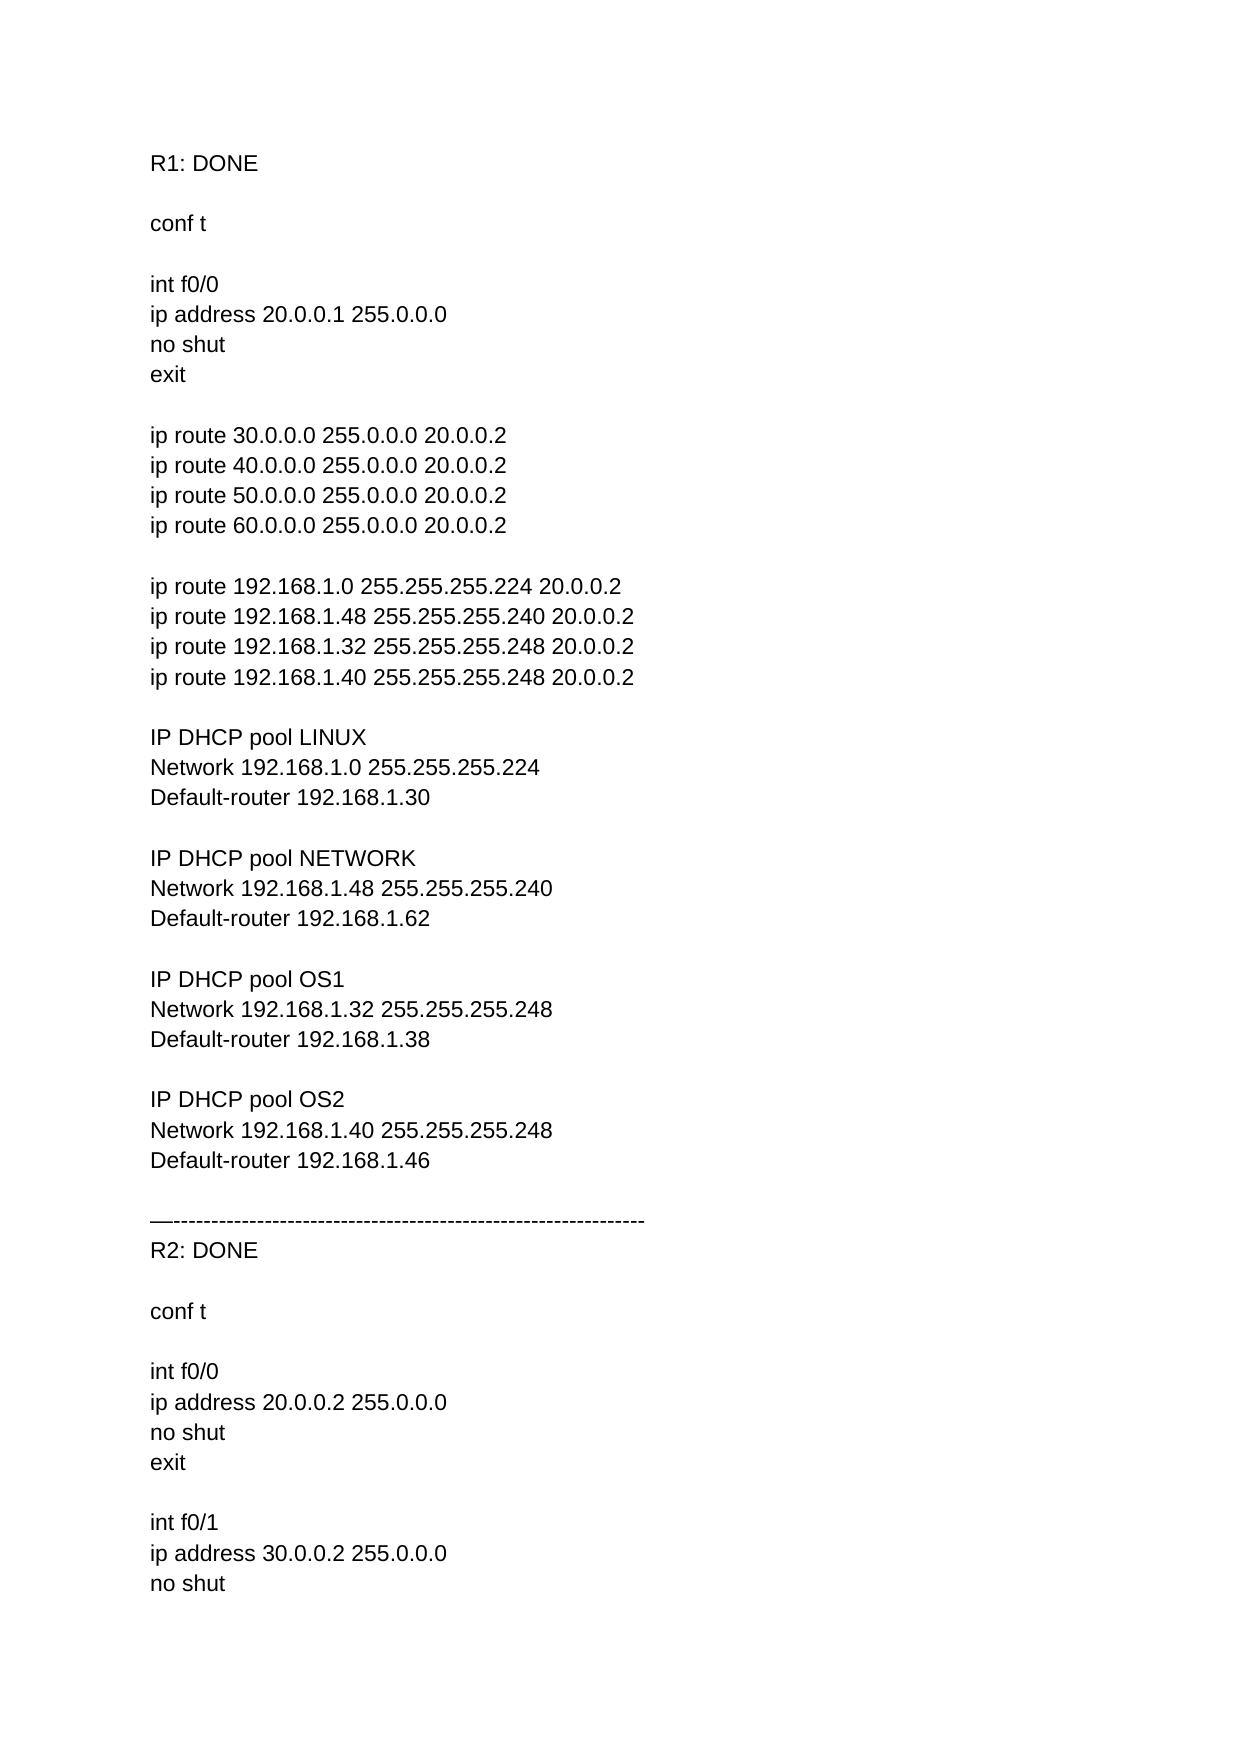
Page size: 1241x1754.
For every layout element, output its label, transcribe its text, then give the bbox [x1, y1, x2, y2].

text Default-router 192.168.1.30 [150, 784, 1090, 811]
text —-------------------------------------------------------------- [150, 1207, 1090, 1234]
text ip address 30.0.0.2 255.0.0.0 [150, 1539, 1090, 1566]
text ip route 50.0.0.0 255.0.0.0 20.0.0.2 [150, 482, 1090, 509]
text IP DHCP pool OS1 [150, 966, 1090, 992]
text Network 192.168.1.40 255.255.255.248 [150, 1117, 1090, 1143]
text ip address 20.0.0.1 255.0.0.0 [150, 301, 1090, 327]
text ip route 60.0.0.0 255.0.0.0 20.0.0.2 [150, 512, 1090, 539]
text IP DHCP pool NETWORK [150, 845, 1090, 871]
text int f0/0 [150, 271, 1090, 297]
text Network 192.168.1.0 255.255.255.224 [150, 754, 1090, 781]
text Default-router 192.168.1.62 [150, 905, 1090, 932]
text R2: DONE [150, 1237, 1090, 1264]
text no shut [150, 1570, 1090, 1596]
text R1: DONE [150, 150, 1090, 176]
text Network 192.168.1.32 255.255.255.248 [150, 996, 1090, 1022]
text Network 192.168.1.48 255.255.255.240 [150, 875, 1090, 901]
text Default-router 192.168.1.38 [150, 1026, 1090, 1052]
text no shut [150, 331, 1090, 358]
text conf t [150, 210, 1090, 237]
text Default-router 192.168.1.46 [150, 1147, 1090, 1173]
text exit [150, 1449, 1090, 1475]
text ip route 192.168.1.48 255.255.255.240 20.0.0.2 [150, 603, 1090, 629]
text IP DHCP pool LINUX [150, 724, 1090, 750]
text int f0/0 [150, 1358, 1090, 1385]
text ip route 192.168.1.40 255.255.255.248 20.0.0.2 [150, 663, 1090, 690]
text ip route 30.0.0.0 255.0.0.0 20.0.0.2 [150, 422, 1090, 448]
text conf t [150, 1298, 1090, 1324]
text IP DHCP pool OS2 [150, 1086, 1090, 1113]
text exit [150, 361, 1090, 388]
text ip address 20.0.0.2 255.0.0.0 [150, 1388, 1090, 1415]
text no shut [150, 1419, 1090, 1445]
text ip route 192.168.1.0 255.255.255.224 20.0.0.2 [150, 573, 1090, 599]
text ip route 192.168.1.32 255.255.255.248 20.0.0.2 [150, 633, 1090, 660]
text int f0/1 [150, 1509, 1090, 1536]
text ip route 40.0.0.0 255.0.0.0 20.0.0.2 [150, 452, 1090, 478]
